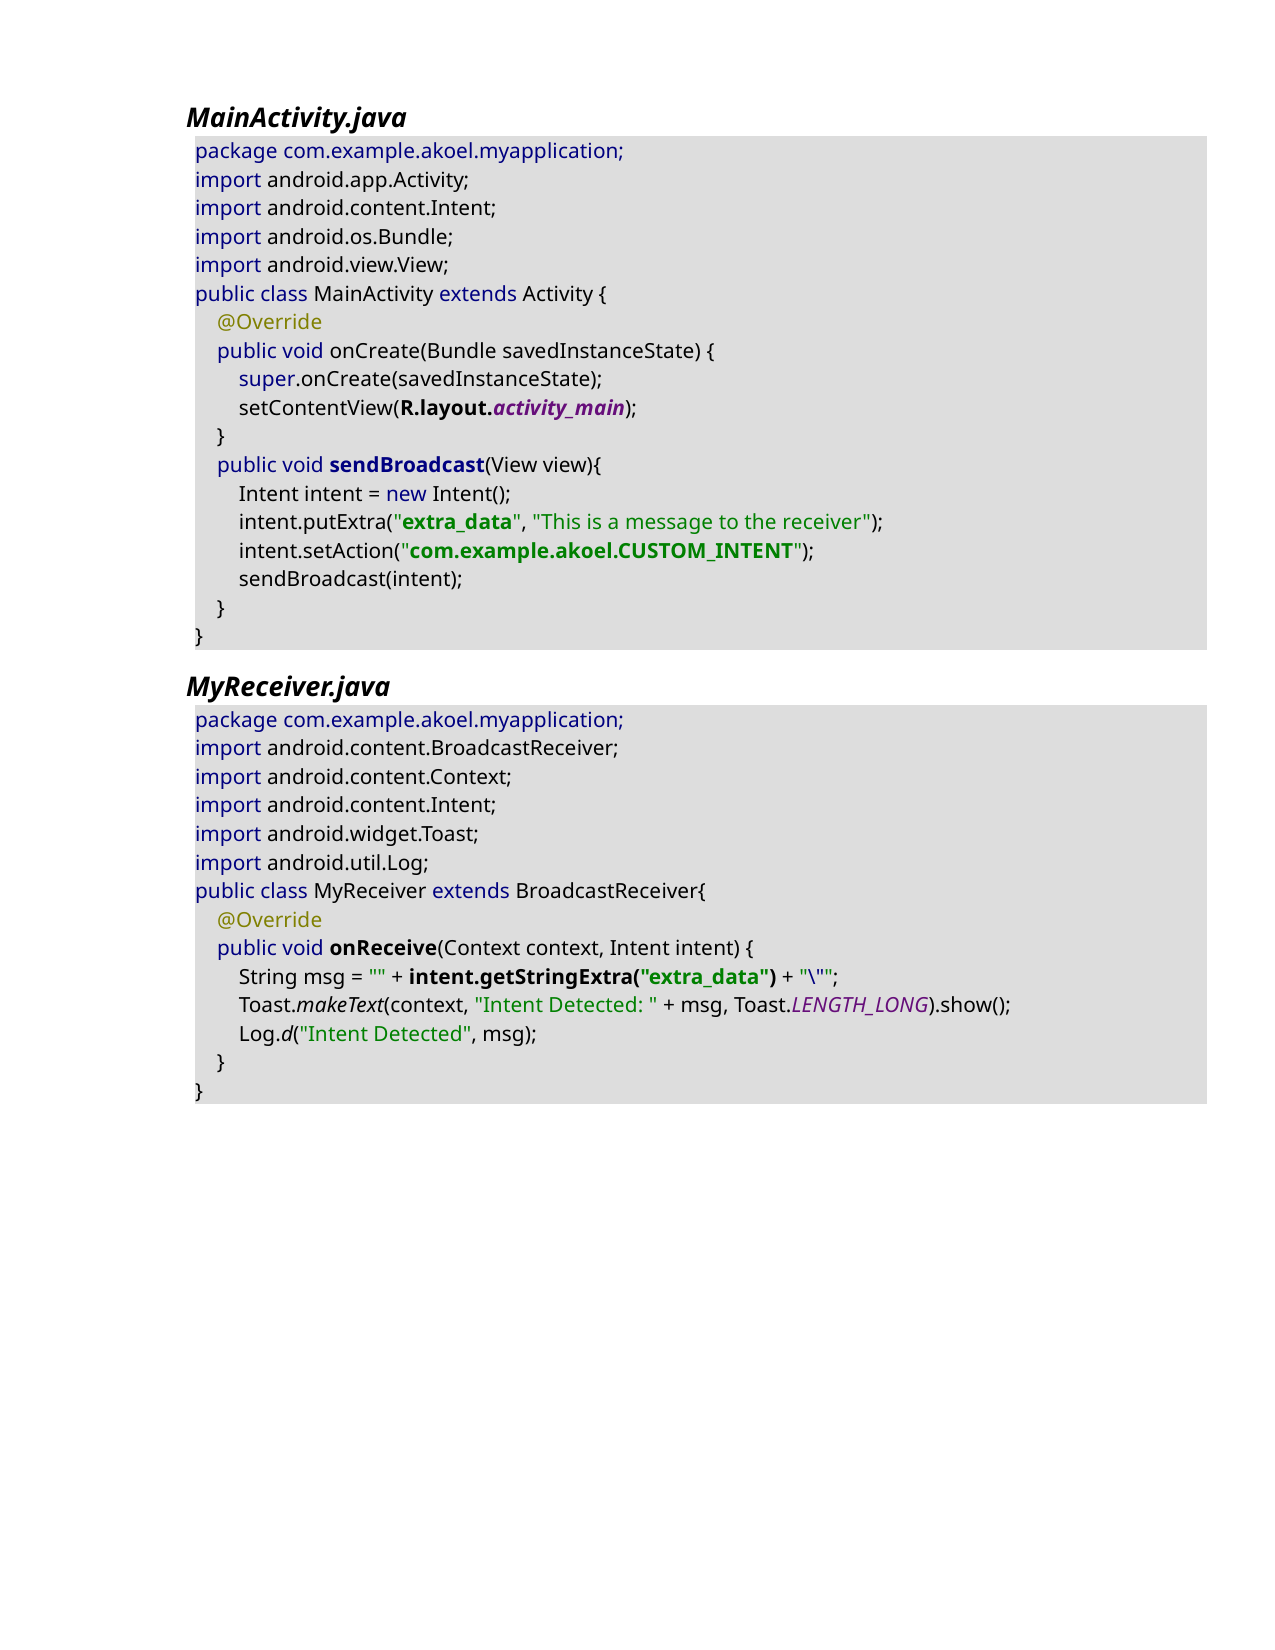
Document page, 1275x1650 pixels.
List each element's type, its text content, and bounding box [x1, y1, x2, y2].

text public class MyReceiver extends BroadcastReceiver{ [195, 876, 1207, 904]
text import android.content.BroadcastReceiver; [195, 733, 1207, 762]
text import android.content.Context; [195, 762, 1207, 790]
text } [195, 421, 1207, 450]
text } [195, 1076, 1207, 1104]
text intent.putExtra("extra_data", "This is a message to the receiver"); [195, 507, 1207, 536]
text public class MainActivity extends Activity { [195, 279, 1207, 307]
text super.onCreate(savedInstanceState); [195, 364, 1207, 393]
text intent.setAction("com.example.akoel.CUSTOM_INTENT"); [195, 536, 1207, 564]
text import android.view.View; [195, 250, 1207, 279]
text package com.example.akoel.myapplication; [195, 705, 1207, 733]
text import android.app.Activity; [195, 164, 1207, 193]
text import android.util.Log; [195, 847, 1207, 876]
text sendBroadcast(intent); [195, 564, 1207, 593]
text @Override [195, 904, 1207, 933]
title MyReceiver.java [186, 668, 1207, 705]
title MainActivity.java [186, 99, 1207, 136]
text import android.widget.Toast; [195, 819, 1207, 847]
text public void sendBroadcast(View view){ [195, 450, 1207, 478]
text } [195, 1047, 1207, 1076]
text public void onCreate(Bundle savedInstanceState) { [195, 336, 1207, 364]
text Intent intent = new Intent(); [195, 478, 1207, 507]
text @Override [195, 307, 1207, 336]
text Log.d("Intent Detected", msg); [195, 1019, 1207, 1047]
text } [195, 621, 1207, 650]
text package com.example.akoel.myapplication; [195, 136, 1207, 164]
text setContentView(R.layout.activity_main); [195, 393, 1207, 421]
text public void onReceive(Context context, Intent intent) { [195, 933, 1207, 962]
text Toast.makeText(context, "Intent Detected: " + msg, Toast.LENGTH_LONG).show(); [195, 990, 1207, 1019]
text } [195, 593, 1207, 621]
text import android.content.Intent; [195, 193, 1207, 222]
text String msg = "" + intent.getStringExtra("extra_data") + "\""; [195, 962, 1207, 990]
text import android.content.Intent; [195, 790, 1207, 819]
text import android.os.Bundle; [195, 222, 1207, 250]
